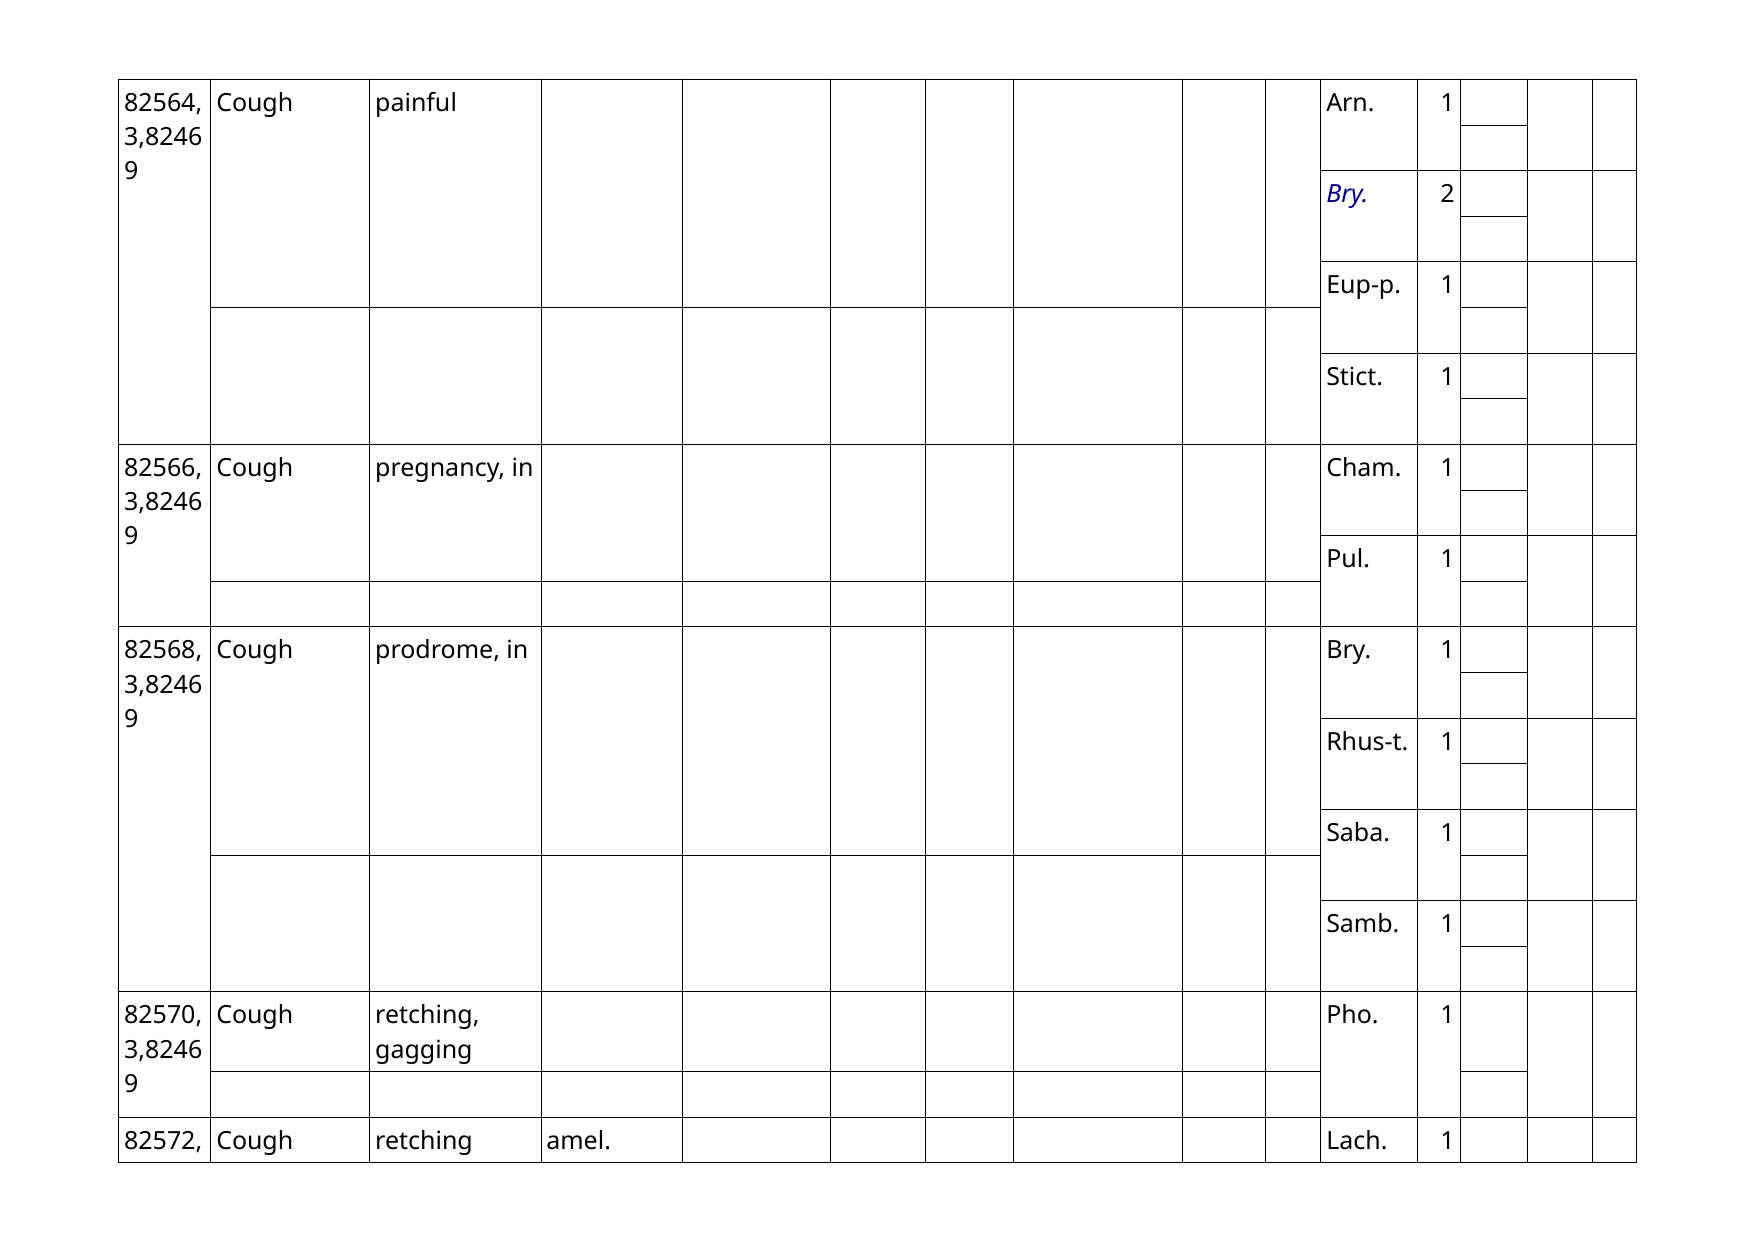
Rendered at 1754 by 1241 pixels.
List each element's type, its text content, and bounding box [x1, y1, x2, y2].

table_cell [683, 1072, 830, 1117]
table_cell [1593, 627, 1636, 718]
table_cell Eup-p. [1321, 262, 1417, 353]
table_cell [1528, 1118, 1592, 1162]
table_cell [683, 80, 830, 307]
table_cell [831, 445, 925, 581]
table_cell [1461, 810, 1527, 854]
table_cell [683, 582, 830, 626]
table_cell [1528, 262, 1592, 353]
table_cell [926, 1072, 1013, 1117]
table_cell [1461, 719, 1527, 763]
table_cell [1528, 536, 1592, 626]
table_cell [1461, 764, 1527, 809]
table_cell [1528, 627, 1592, 718]
table_cell Rhus-t. [1321, 719, 1417, 809]
table_cell [926, 80, 1013, 307]
table_cell 82568,3,82469 [119, 627, 210, 991]
table_cell Samb. [1321, 901, 1417, 991]
table_cell [1461, 262, 1527, 307]
table_cell [1461, 308, 1527, 353]
table_cell [831, 1072, 925, 1117]
table_cell [1528, 719, 1592, 809]
table_cell [1461, 673, 1527, 718]
table_cell [1461, 217, 1527, 261]
table_cell [370, 1072, 541, 1117]
table_cell [1461, 627, 1527, 672]
table_cell [1593, 1118, 1636, 1162]
table_cell [1461, 582, 1527, 626]
table_cell [683, 308, 830, 444]
table_cell [1461, 1118, 1527, 1162]
table_cell 1 [1418, 80, 1460, 170]
table_cell 1 [1418, 627, 1460, 718]
table_cell Stict. [1321, 354, 1417, 444]
table_cell Bry. [1321, 627, 1417, 718]
table_cell Arn. [1321, 80, 1417, 170]
table_cell 1 [1418, 536, 1460, 626]
table_cell [1266, 582, 1320, 626]
table_cell [1461, 171, 1527, 216]
table_cell [211, 1072, 369, 1117]
table_cell 82572, [119, 1118, 210, 1162]
table_cell [683, 627, 830, 854]
table_cell [1461, 856, 1527, 900]
table_cell [1461, 491, 1527, 535]
table_cell [1461, 947, 1527, 991]
table_cell [1528, 354, 1592, 444]
table_cell [683, 856, 830, 991]
table_cell [1014, 1118, 1182, 1162]
table_cell [1014, 445, 1182, 581]
table_cell [1266, 1118, 1320, 1162]
table_cell [1183, 992, 1265, 1071]
table_cell [1528, 80, 1592, 170]
table_cell [1183, 582, 1265, 626]
table_cell prodrome, in [370, 627, 541, 854]
table_cell [1266, 992, 1320, 1071]
table_cell [831, 1118, 925, 1162]
table_cell 1 [1418, 354, 1460, 444]
table_cell [1461, 536, 1527, 581]
table_cell [1014, 582, 1182, 626]
table_cell [1014, 856, 1182, 991]
table_cell [370, 582, 541, 626]
table_cell [1593, 536, 1636, 626]
table_cell [1183, 856, 1265, 991]
table_cell Cough [211, 445, 369, 581]
table_cell Pul. [1321, 536, 1417, 626]
table_cell [1593, 810, 1636, 900]
table_cell [1461, 354, 1527, 398]
table_cell [1461, 445, 1527, 489]
table_cell [1461, 80, 1527, 124]
table_cell Cough [211, 992, 369, 1071]
table_cell [1266, 445, 1320, 581]
table_cell [1528, 171, 1592, 261]
table_cell retching, gagging [370, 992, 541, 1071]
table_cell 1 [1418, 262, 1460, 353]
table_cell 82564,3,82469 [119, 80, 210, 444]
table_cell [370, 308, 541, 444]
table_cell [542, 992, 682, 1071]
table_cell [1593, 80, 1636, 170]
table_cell 1 [1418, 445, 1460, 535]
table_cell [1593, 901, 1636, 991]
table_cell Pho. [1321, 992, 1417, 1117]
table_cell [1461, 901, 1527, 946]
table_cell Cham. [1321, 445, 1417, 535]
table_cell [1266, 856, 1320, 991]
table_cell 1 [1418, 992, 1460, 1117]
table_cell Cough [211, 80, 369, 307]
table_cell [542, 1072, 682, 1117]
table_cell [831, 582, 925, 626]
table_cell [926, 856, 1013, 991]
table_cell [1014, 308, 1182, 444]
table_cell [926, 445, 1013, 581]
table_cell [831, 992, 925, 1071]
table_cell [926, 582, 1013, 626]
table_cell [542, 856, 682, 991]
table_cell [683, 445, 830, 581]
table_cell [926, 1118, 1013, 1162]
table_cell 1 [1418, 719, 1460, 809]
table_cell [1593, 719, 1636, 809]
table_cell [1014, 80, 1182, 307]
table_cell [683, 992, 830, 1071]
table_cell 1 [1418, 1118, 1460, 1162]
table_cell [542, 445, 682, 581]
table_cell [1183, 308, 1265, 444]
table_cell [211, 308, 369, 444]
table_cell [542, 308, 682, 444]
table_cell [1014, 992, 1182, 1071]
table_cell [1014, 627, 1182, 854]
table_cell Saba. [1321, 810, 1417, 900]
table_cell [1461, 992, 1527, 1071]
table_cell [1528, 901, 1592, 991]
table_cell pregnancy, in [370, 445, 541, 581]
table_cell Cough [211, 627, 369, 854]
table_cell [1014, 1072, 1182, 1117]
table_cell [1461, 126, 1527, 170]
table_cell [1461, 1072, 1527, 1117]
table_cell Bry. [1321, 171, 1417, 261]
table_cell [1461, 399, 1527, 444]
table_cell Cough [211, 1118, 369, 1162]
table_cell [831, 308, 925, 444]
table_cell 2 [1418, 171, 1460, 261]
table_cell [926, 308, 1013, 444]
table_cell [1266, 80, 1320, 307]
table_cell [683, 1118, 830, 1162]
table_cell [1266, 1072, 1320, 1117]
table_cell [1593, 171, 1636, 261]
table_cell [1183, 445, 1265, 581]
table_cell [1528, 445, 1592, 535]
table_cell 1 [1418, 901, 1460, 991]
table_cell [211, 582, 369, 626]
table_cell [831, 80, 925, 307]
table_cell [542, 80, 682, 307]
table_cell [1183, 1118, 1265, 1162]
table_cell [542, 582, 682, 626]
table_cell amel. [542, 1118, 682, 1162]
table_cell [926, 627, 1013, 854]
table_cell [370, 856, 541, 991]
table_cell [831, 856, 925, 991]
table_cell [1593, 262, 1636, 353]
table_cell [211, 856, 369, 991]
table_cell painful [370, 80, 541, 307]
table_cell 82570,3,82469 [119, 992, 210, 1117]
table_cell [1528, 992, 1592, 1117]
table_cell [926, 992, 1013, 1071]
table_cell 82566,3,82469 [119, 445, 210, 626]
table_cell retching [370, 1118, 541, 1162]
table_cell [1593, 992, 1636, 1117]
table_cell [1183, 1072, 1265, 1117]
table_cell 1 [1418, 810, 1460, 900]
table_cell [1183, 80, 1265, 307]
table_cell [831, 627, 925, 854]
table_cell [1593, 445, 1636, 535]
table_cell [1528, 810, 1592, 900]
table_cell [1183, 627, 1265, 854]
table_cell Lach. [1321, 1118, 1417, 1162]
table_cell [1593, 354, 1636, 444]
table_cell [542, 627, 682, 854]
table_cell [1266, 308, 1320, 444]
table_cell [1266, 627, 1320, 854]
